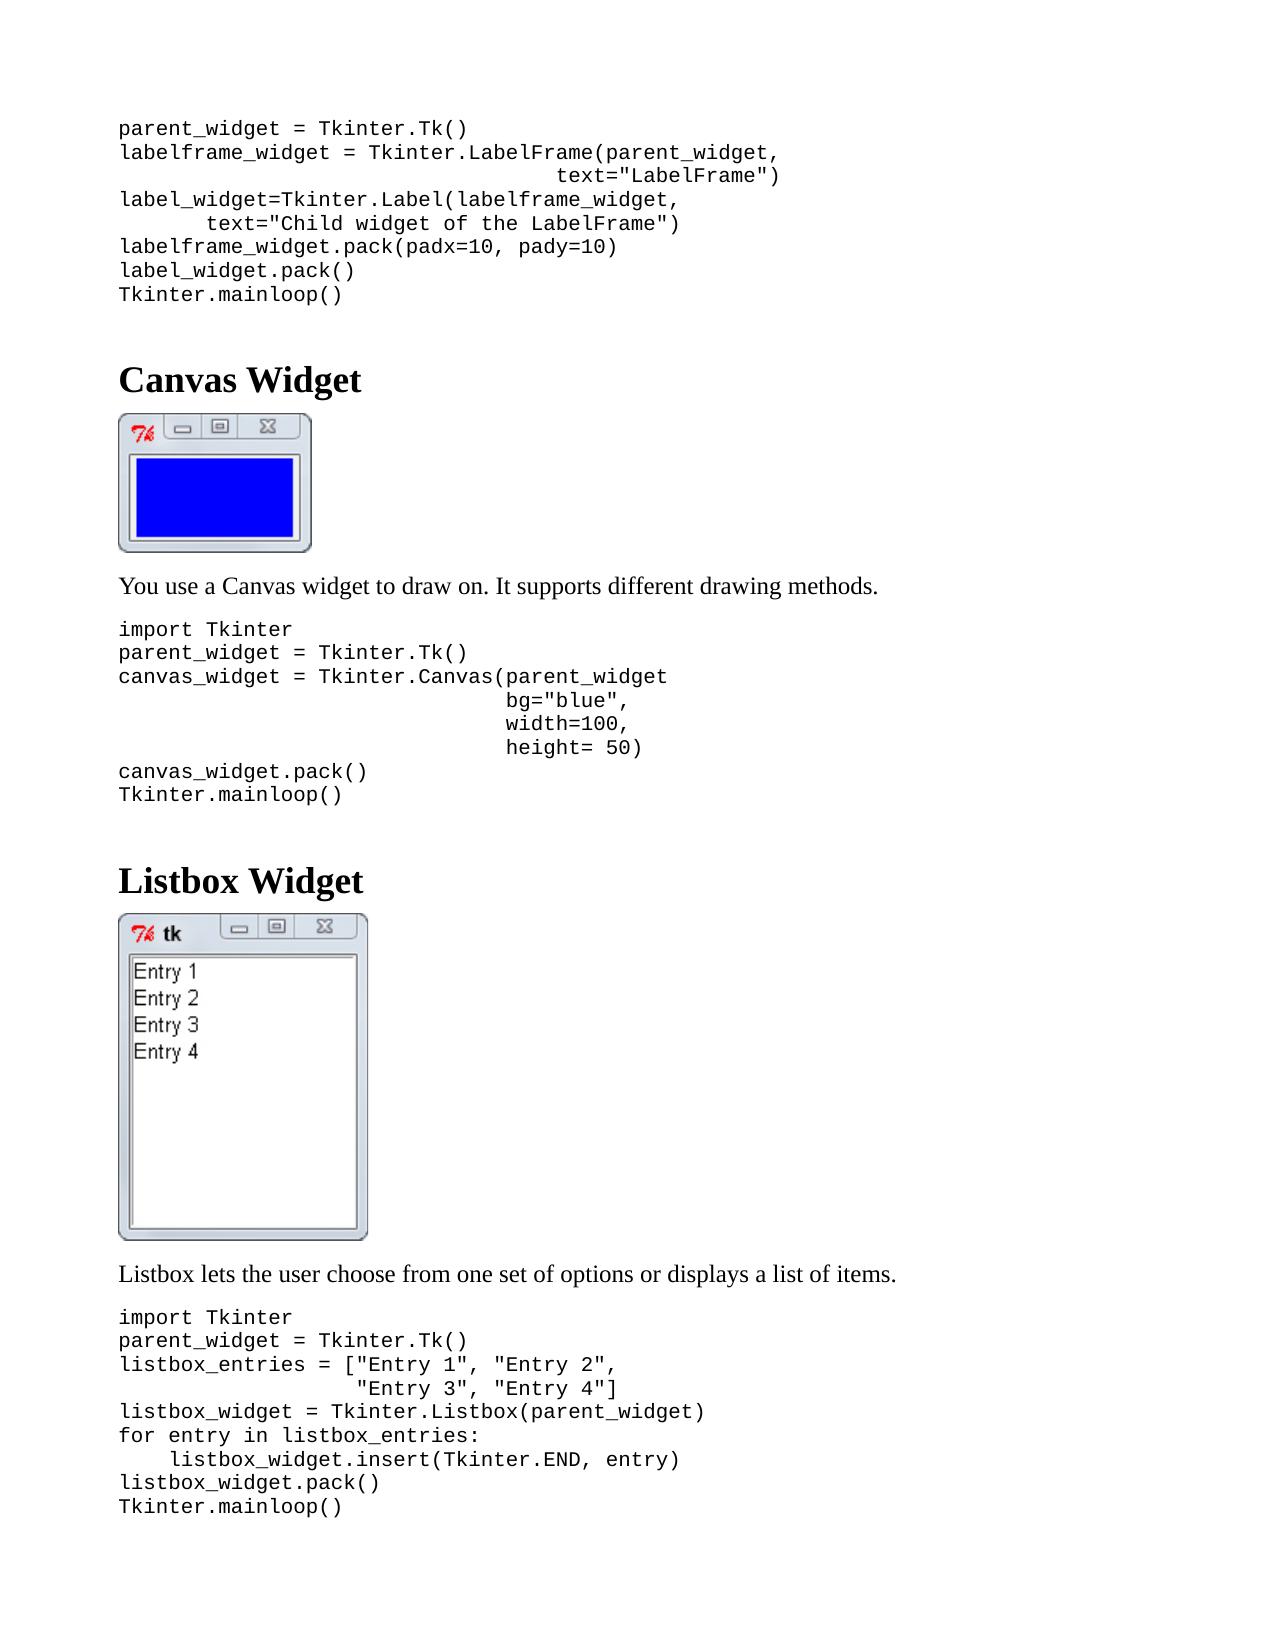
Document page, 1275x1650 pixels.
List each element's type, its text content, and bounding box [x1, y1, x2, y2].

text width=100, [118, 713, 1157, 737]
text labelframe_widget = Tkinter.LabelFrame(parent_widget, [118, 142, 1157, 165]
text listbox_entries = ["Entry 1", "Entry 2", [118, 1354, 1157, 1378]
subtitle Listbox Widget [118, 858, 1157, 901]
text You use a Canvas widget to draw on. It supports different drawing methods. [118, 571, 1157, 600]
text Tkinter.mainloop() [118, 784, 1157, 808]
text labelframe_widget.pack(padx=10, pady=10) [118, 236, 1157, 260]
picture [118, 913, 369, 1241]
text text="LabelFrame") [118, 165, 1157, 189]
text parent_widget = Tkinter.Tk() [118, 642, 1157, 666]
text parent_widget = Tkinter.Tk() [118, 118, 1157, 142]
subtitle Canvas Widget [118, 358, 1157, 401]
text canvas_widget.pack() [118, 761, 1157, 784]
text label_widget=Tkinter.Label(labelframe_widget, [118, 189, 1157, 213]
text import Tkinter [118, 619, 1157, 642]
text Listbox lets the user choose from one set of options or displays a list of items. [118, 1259, 1157, 1288]
text bg="blue", [118, 690, 1157, 713]
text listbox_widget.pack() [118, 1472, 1157, 1496]
picture [118, 413, 312, 553]
text listbox_widget = Tkinter.Listbox(parent_widget) [118, 1401, 1157, 1425]
text "Entry 3", "Entry 4"] [118, 1378, 1157, 1401]
text import Tkinter [118, 1307, 1157, 1331]
text canvas_widget = Tkinter.Canvas(parent_widget [118, 666, 1157, 690]
text parent_widget = Tkinter.Tk() [118, 1331, 1157, 1354]
text Tkinter.mainloop() [118, 284, 1157, 307]
text height= 50) [118, 737, 1157, 761]
text Tkinter.mainloop() [118, 1496, 1157, 1520]
text listbox_widget.insert(Tkinter.END, entry) [118, 1449, 1157, 1472]
text text="Child widget of the LabelFrame") [118, 213, 1157, 236]
text for entry in listbox_entries: [118, 1425, 1157, 1449]
text label_widget.pack() [118, 260, 1157, 284]
